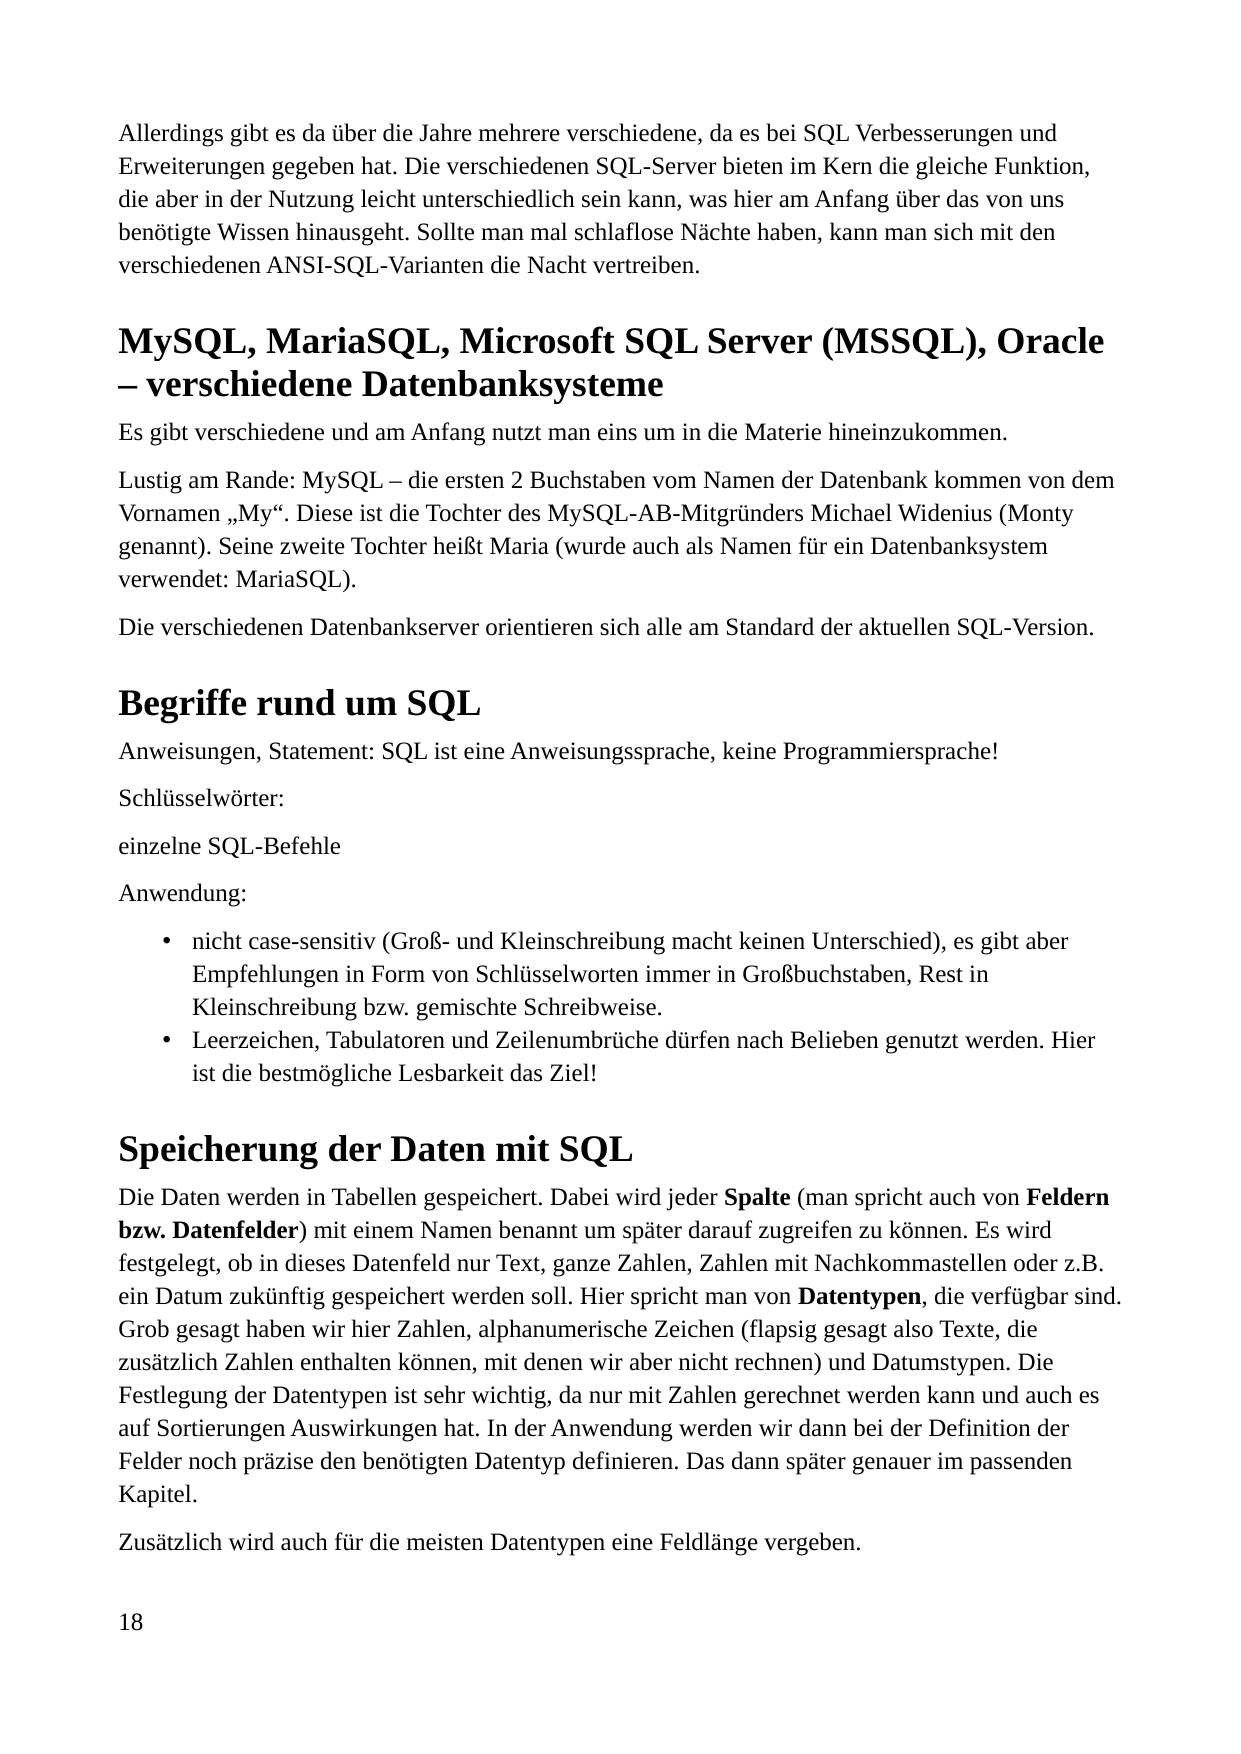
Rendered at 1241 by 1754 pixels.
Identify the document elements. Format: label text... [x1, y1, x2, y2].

text Allerdings gibt es da über die Jahre mehrere verschiedene, da es bei SQL Verbesserungen und Erweiterungen gegeben hat. Die verschiedenen SQL-Server bieten im Kern die gleiche Funktion, die aber in der Nutzung leicht unterschiedlich sein kann, was hier am Anfang über das von uns benötigte Wissen hinausgeht. Sollte man mal schlaflose Nächte haben, kann man sich mit den verschiedenen ANSI-SQL-Varianten die Nacht vertreiben. [118, 118, 1122, 279]
text Anweisungen, Statement: SQL ist eine Anweisungssprache, keine Programmiersprache! [118, 736, 1122, 764]
text Die Daten werden in Tabellen gespeichert. Dabei wird jeder Spalte (man spricht auch von Feldern bzw. Datenfelder) mit einem Namen benannt um später darauf zugreifen zu können. Es wird festgelegt, ob in dieses Datenfeld nur Text, ganze Zahlen, Zahlen mit Nachkommastellen oder z.B. ein Datum zukünftig gespeichert werden soll. Hier spricht man von Datentypen, die verfügbar sind. Grob gesagt haben wir hier Zahlen, alphanumerische Zeichen (flapsig gesagt also Texte, die zusätzlich Zahlen enthalten können, mit denen wir aber nicht rechnen) und Datumstypen. Die Festlegung der Datentypen ist sehr wichtig, da nur mit Zahlen gerechnet werden kann und auch es auf Sortierungen Auswirkungen hat. In der Anwendung werden wir dann bei der Definition der Felder noch präzise den benötigten Datentyp definieren. Das dann später genauer im passenden Kapitel. [118, 1182, 1122, 1508]
text Es gibt verschiedene und am Anfang nutzt man eins um in die Materie hineinzukommen. [118, 417, 1122, 446]
subtitle Begriffe rund um SQL [118, 680, 1122, 723]
subtitle MySQL, MariaSQL, Microsoft SQL Server (MSSQL), Oracle – verschiedene Datenbanksysteme [118, 319, 1122, 405]
subtitle Speicherung der Daten mit SQL [118, 1127, 1122, 1170]
text Zusätzlich wird auch für die meisten Datentypen eine Feldlänge vergeben. [118, 1527, 1122, 1556]
list Leerzeichen, Tabulatoren und Zeilenumbrüche dürfen nach Belieben genutzt werden. Hier ist die bestmögliche Lesbarkeit das Ziel! [162, 1025, 1122, 1087]
list nicht case-sensitiv (Groß- und Kleinschreibung macht keinen Unterschied), es gibt aber Empfehlungen in Form von Schlüsselworten immer in Großbuchstaben, Rest in Kleinschreibung bzw. gemischte Schreibweise. [162, 926, 1122, 1021]
text Anwendung: [118, 878, 1122, 907]
text Die verschiedenen Datenbankserver orientieren sich alle am Standard der aktuellen SQL-Version. [118, 612, 1122, 640]
text einzelne SQL-Befehle [118, 831, 1122, 860]
text Lustig am Rande: MySQL – die ersten 2 Buchstaben vom Namen der Datenbank kommen von dem Vornamen „My“. Diese ist die Tochter des MySQL-AB-Mitgründers Michael Widenius (Monty genannt). Seine zweite Tochter heißt Maria (wurde auch als Namen für ein Datenbanksystem verwendet: MariaSQL). [118, 465, 1122, 593]
text Schlüsselwörter: [118, 783, 1122, 812]
